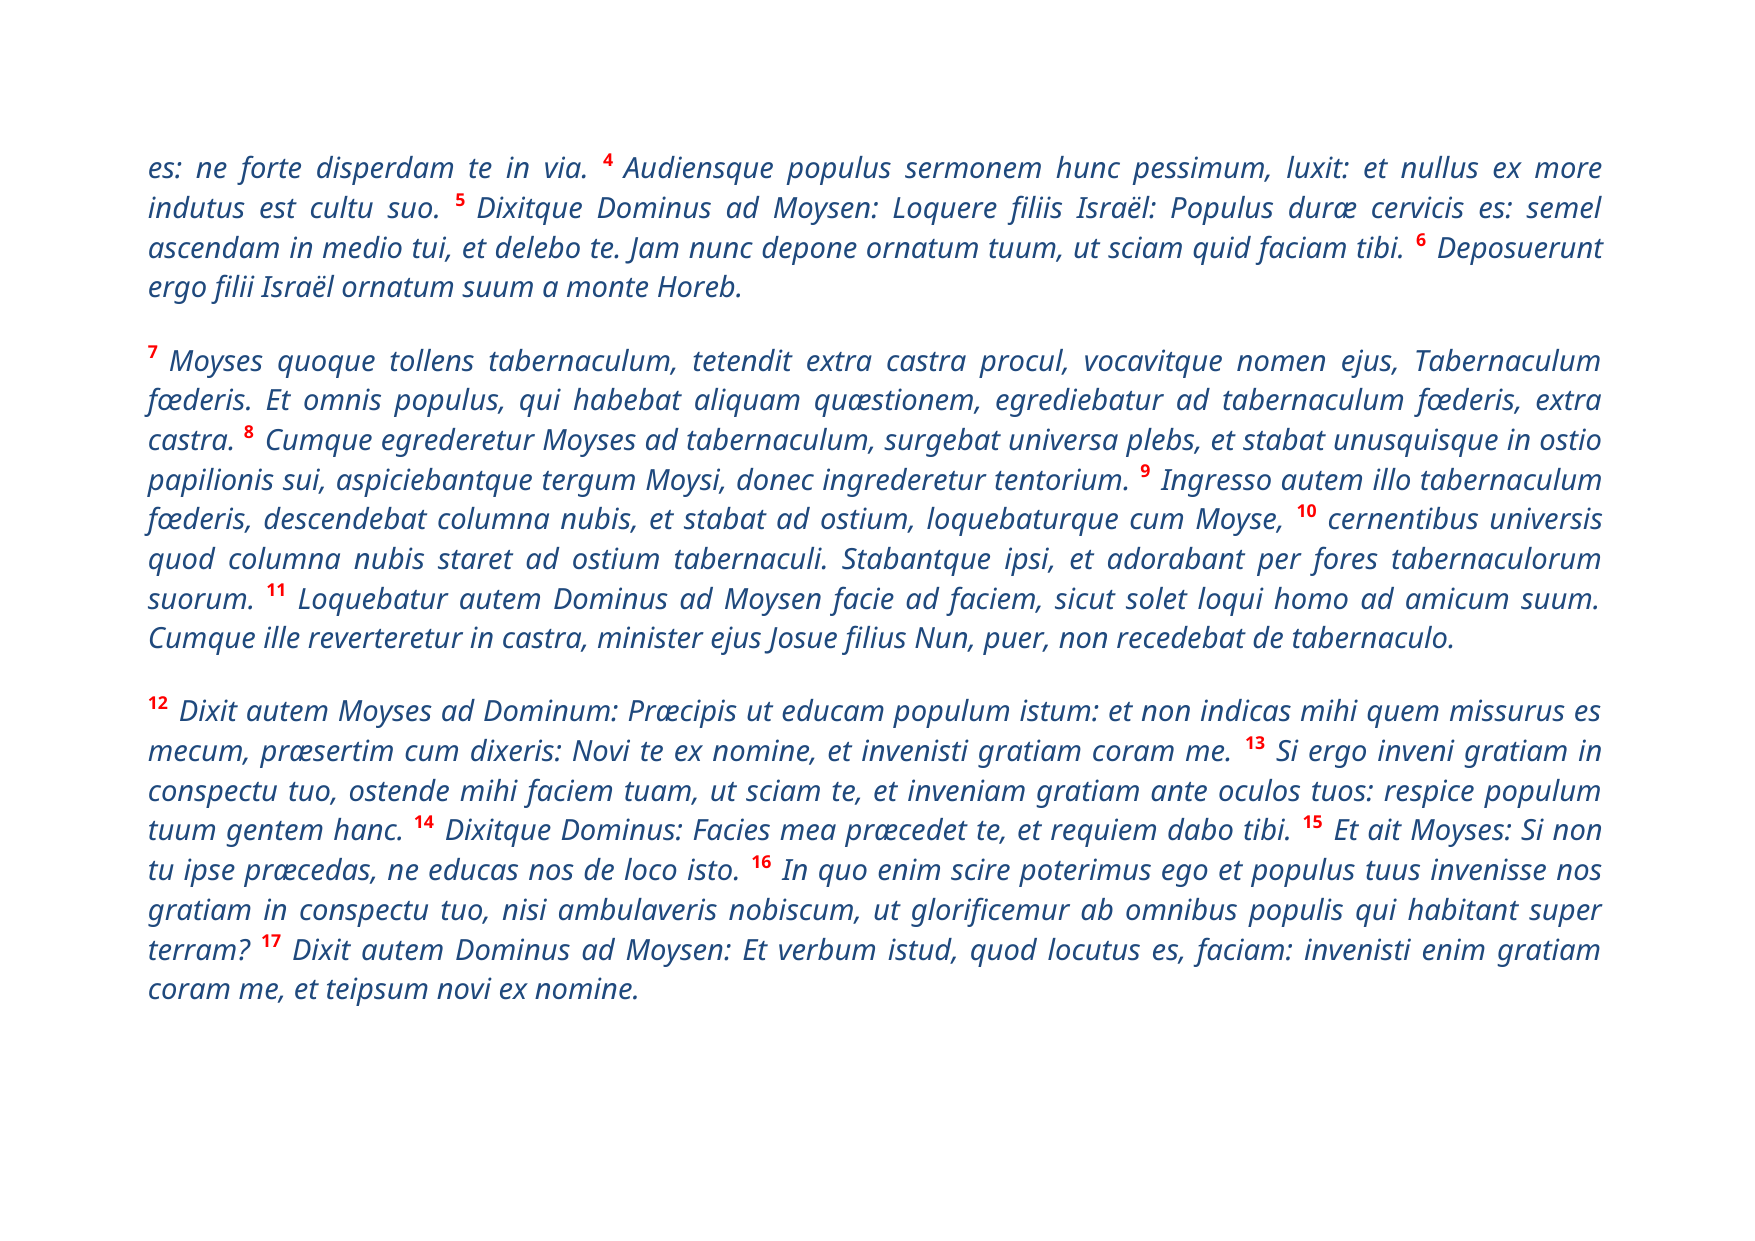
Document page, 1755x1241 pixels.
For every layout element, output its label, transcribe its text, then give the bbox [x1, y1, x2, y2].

text 7 Moyses quoque tollens tabernaculum, tetendit extra castra procul, vocavitque nomen ejus, Tabernaculum fœderis. Et omnis populus, qui habebat aliquam quæstionem, egrediebatur ad tabernaculum fœderis, extra castra. 8 Cumque egrederetur Moyses ad tabernaculum, surgebat universa plebs, et stabat unusquisque in ostio papilionis sui, aspiciebantque tergum Moysi, donec ingrederetur tentorium. 9 Ingresso autem illo tabernaculum fœderis, descendebat columna nubis, et stabat ad ostium, loquebaturque cum Moyse, 10 cernentibus universis quod columna nubis staret ad ostium tabernaculi. Stabantque ipsi, et adorabant per fores tabernaculorum suorum. 11 Loquebatur autem Dominus ad Moysen facie ad faciem, sicut solet loqui homo ad amicum suum. Cumque ille reverteretur in castra, minister ejus Josue filius Nun, puer, non recedebat de tabernaculo. [148, 340, 1606, 657]
text 12 Dixit autem Moyses ad Dominum: Præcipis ut educam populum istum: et non indicas mihi quem missurus es mecum, præsertim cum dixeris: Novi te ex nomine, et invenisti gratiam coram me. 13 Si ergo inveni gratiam in conspectu tuo, ostende mihi faciem tuam, ut sciam te, et inveniam gratiam ante oculos tuos: respice populum tuum gentem hanc. 14 Dixitque Dominus: Facies mea præcedet te, et requiem dabo tibi. 15 Et ait Moyses: Si non tu ipse præcedas, ne educas nos de loco isto. 16 In quo enim scire poterimus ego et populus tuus invenisse nos gratiam in conspectu tuo, nisi ambulaveris nobiscum, ut glorificemur ab omnibus populis qui habitant super terram? 17 Dixit autem Dominus ad Moysen: Et verbum istud, quod locutus es, faciam: invenisti enim gratiam coram me, et teipsum novi ex nomine. [148, 691, 1606, 1008]
text es: ne forte disperdam te in via. 4 Audiensque populus sermonem hunc pessimum, luxit: et nullus ex more indutus est cultu suo. 5 Dixitque Dominus ad Moysen: Loquere filiis Israël: Populus duræ cervicis es: semel ascendam in medio tui, et delebo te. Jam nunc depone ornatum tuum, ut sciam quid faciam tibi. 6 Deposuerunt ergo filii Israël ornatum suum a monte Horeb. [148, 148, 1606, 306]
